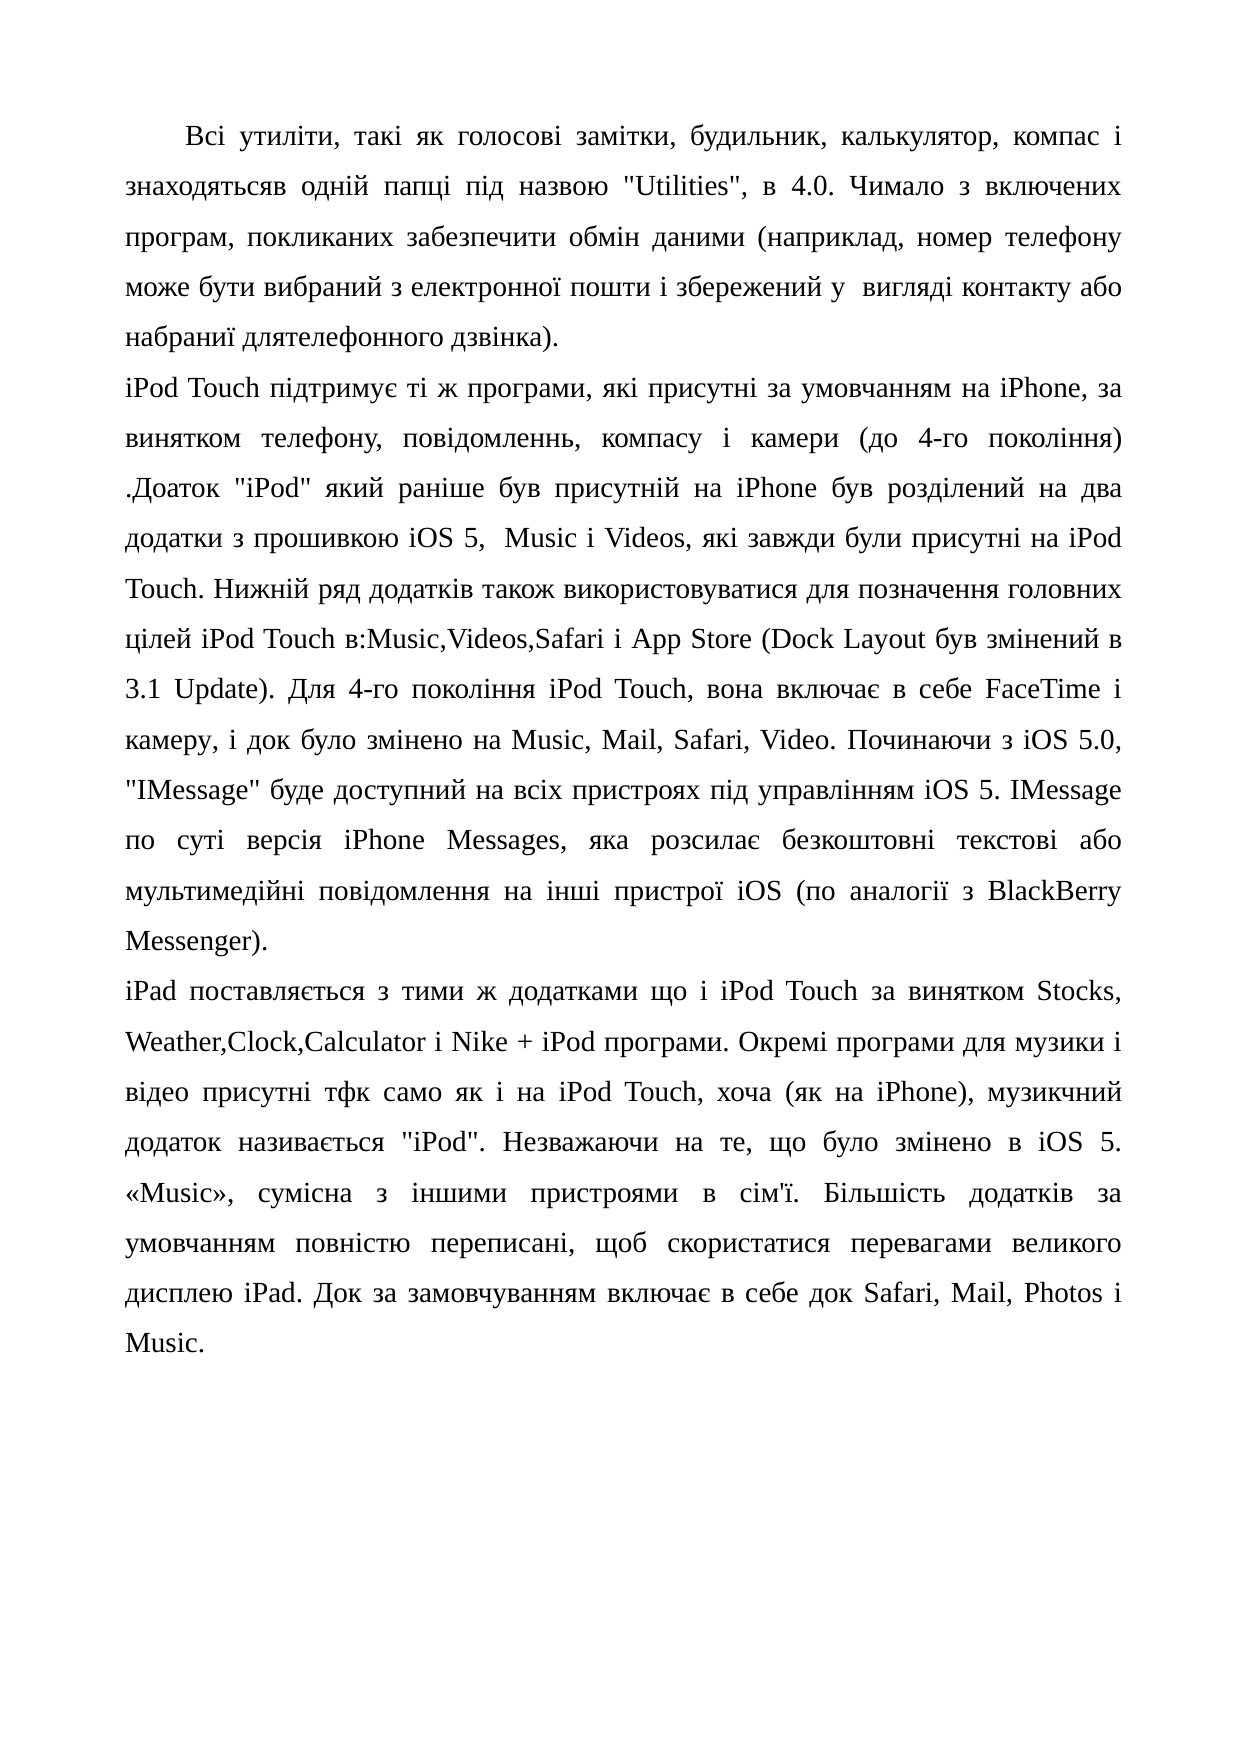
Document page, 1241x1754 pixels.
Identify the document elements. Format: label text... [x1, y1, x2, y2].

text Всі утиліти, такі як голосові замітки, будильник, калькулятор, компас і знаходятьсяв одній папці під назвою "Utilities", в 4.0. Чимало з включених програм, покликаних забезпечити обмін даними (наприклад, номер телефону може бути вибраний з електронної пошти і збережений у вигляді контакту або набраниї длятелефонного дзвінка). [125, 118, 1122, 353]
text iPad поставляється з тими ж додатками що і iPod Touch за винятком Stocks, Weather,Clock,Calculator і Nike + iPod програми. Окремі програми для музики і відео присутні тфк само як і на iPod Touch, хоча (як на iPhone), музикчний додаток називається "iPod". Незважаючи на те, що було змінено в iOS 5. «Music», сумісна з іншими пристроями в сім'ї. Більшість додатків за умовчанням повністю переписані, щоб скористатися перевагами великого дисплею iPad. Док за замовчуванням включає в себе док Safari, Mail, Photos і Music. [125, 973, 1122, 1359]
text iPod Touch підтримує ті ж програми, які присутні за умовчанням на iPhone, за винятком телефону, повідомленнь, компасу і камери (до 4-го покоління) .Доаток "iPod" який раніше був присутній на iPhone був розділений на два додатки з прошивкою iOS 5, Music і Videos, які завжди були присутні на iPod Touch. Нижній ряд додатків також використовуватися для позначення головних цілей iPod Touch в:Music,Videos,Safari і App Store (Dock Layout був змінений в 3.1 Update). Для 4-го покоління iPod Touch, вона включає в себе FaceTime і камеру, і док було змінено на Music, Mail, Safari, Video. Починаючи з iOS 5.0, "IMessage" буде доступний на всіх пристроях під управлінням iOS 5. IMessage по суті версія iPhone Messages, яка розсилає безкоштовні текстові або мультимедійні повідомлення на інші пристрої iOS (по аналогії з BlackBerry Messenger). [125, 370, 1122, 957]
